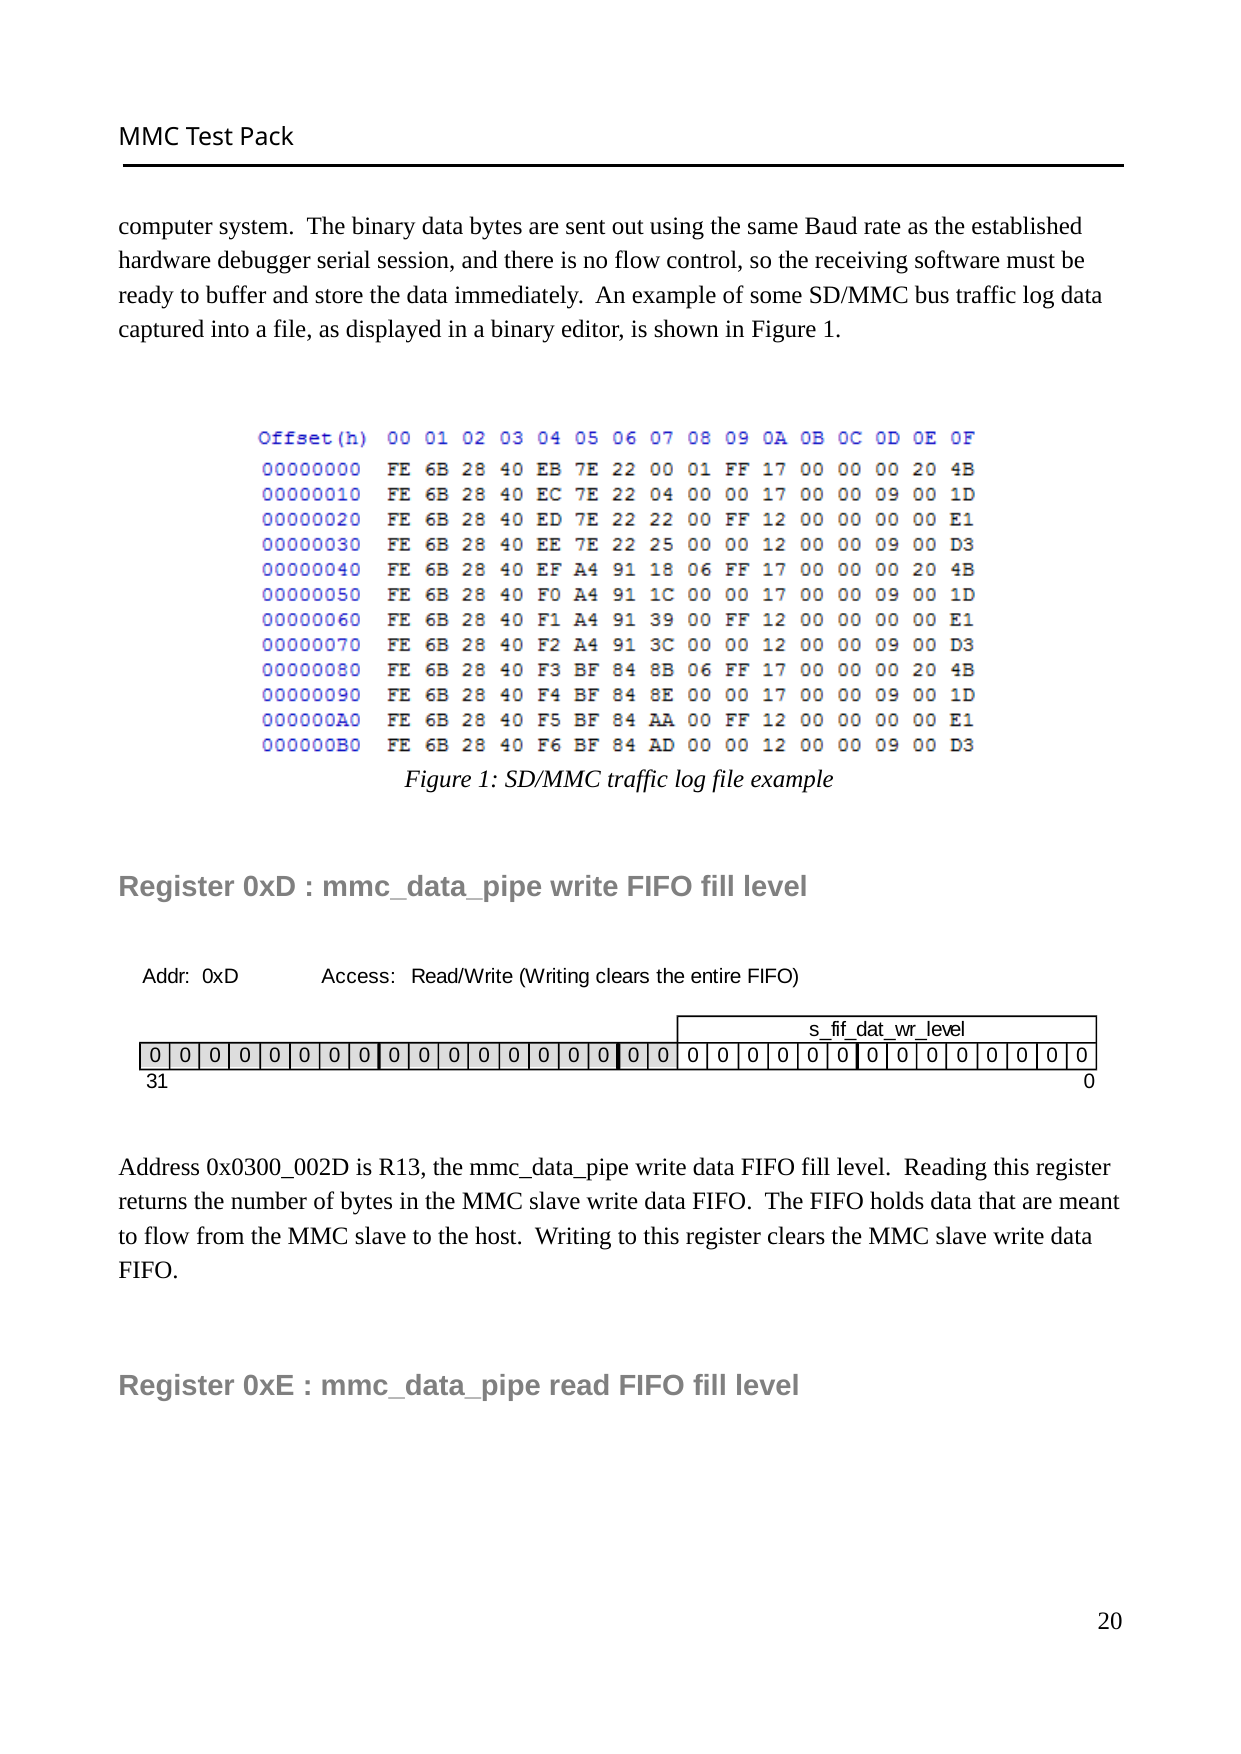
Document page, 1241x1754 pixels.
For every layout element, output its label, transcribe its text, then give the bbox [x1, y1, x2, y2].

picture [252, 425, 989, 764]
text computer system. The binary data bytes are sent out using the same Baud rate as the established hardware debugger serial session, and there is no flow control, so the receiving software must be ready to buffer and store the data immediately. An example of some SD/MMC bus traffic log data captured into a file, as displayed in a binary editor, is shown in Figure 1. [118, 211, 1122, 343]
text Figure 1: SD/MMC traffic log file example [252, 764, 988, 793]
subtitle Register 0xE : mmc_data_pipe read FIFO fill level [118, 1368, 1122, 1402]
text Address 0x0300_002D is R13, the mmc_data_pipe write data FIFO fill level. Reading this register returns the number of bytes in the MMC slave write data FIFO. The FIFO holds data that are meant to flow from the MMC slave to the host. Writing to this register clears the MMC slave write data FIFO. [118, 1152, 1122, 1284]
subtitle Register 0xD : mmc_data_pipe write FIFO fill level [118, 869, 1122, 902]
